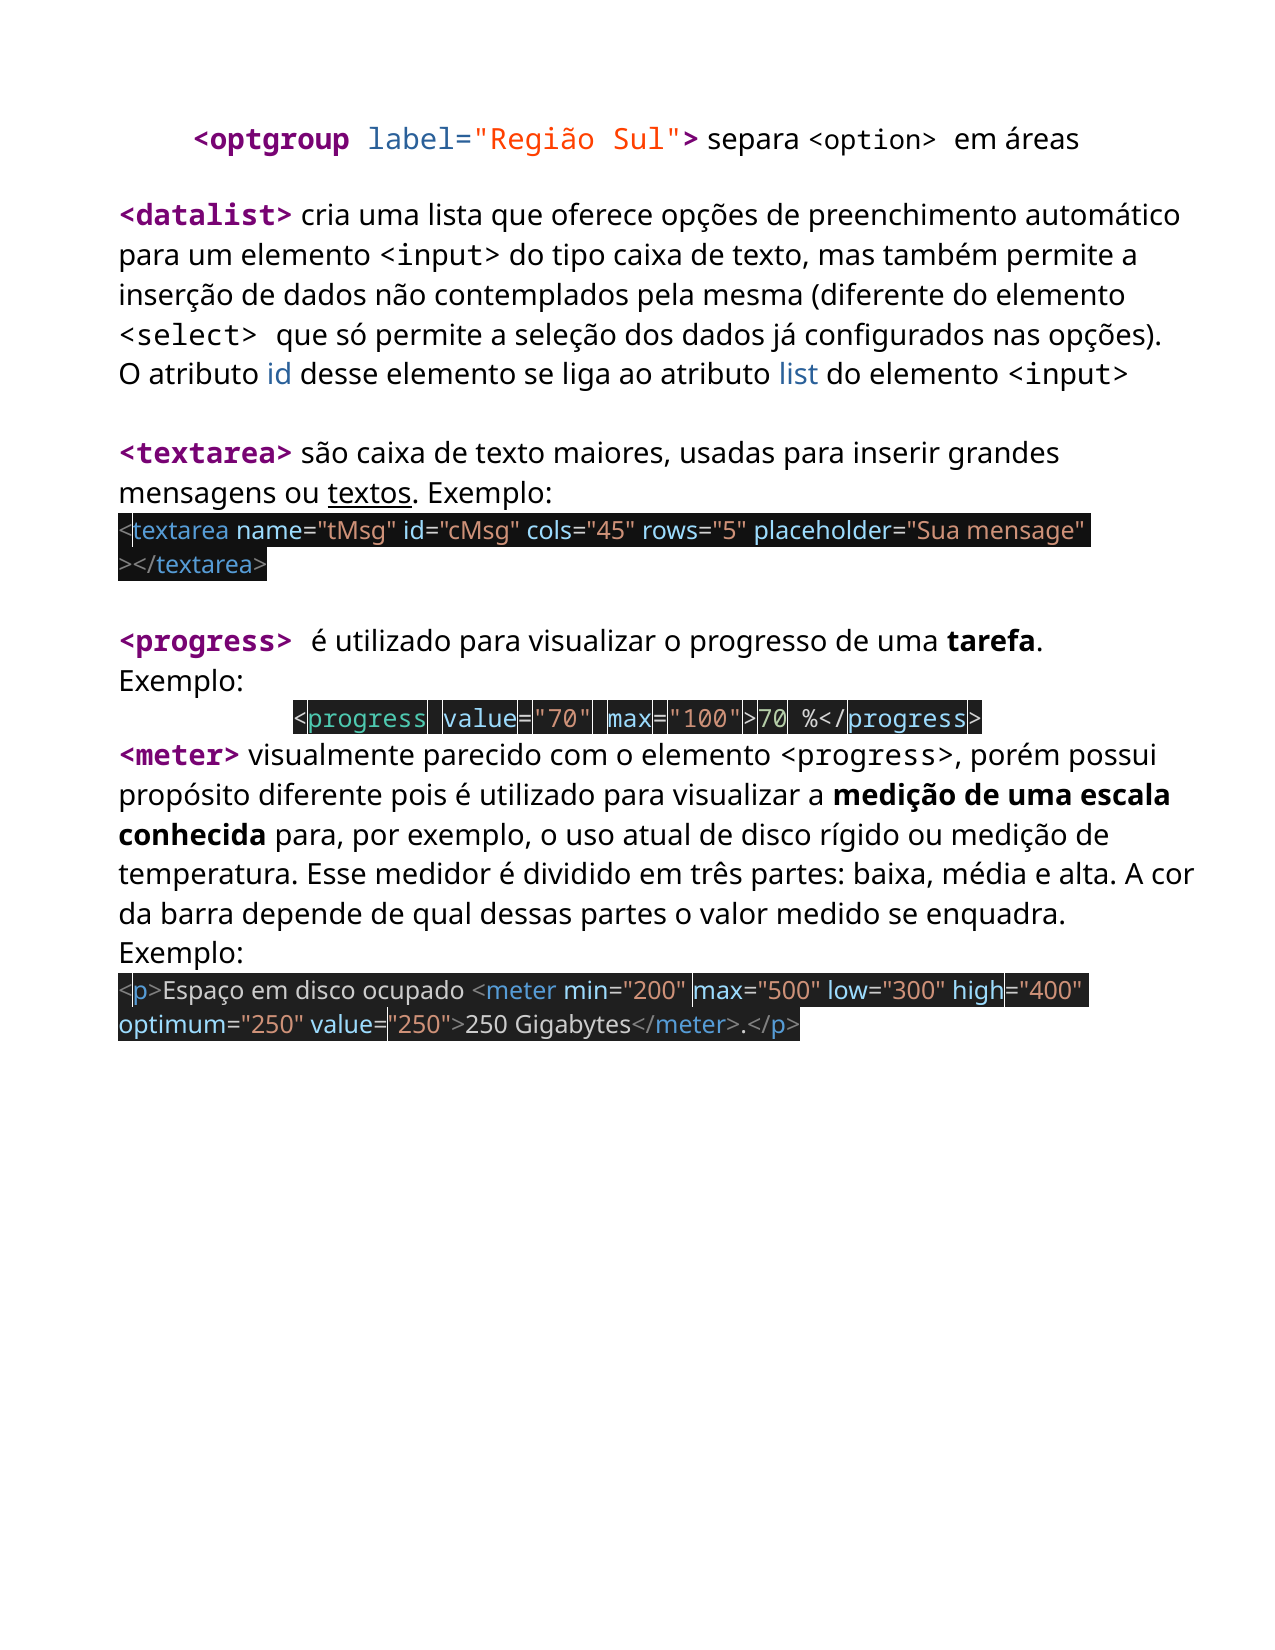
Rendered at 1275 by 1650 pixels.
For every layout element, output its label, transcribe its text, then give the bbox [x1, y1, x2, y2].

text <datalist> cria uma lista que oferece opções de preenchimento automático para um elemento <input> do tipo caixa de texto, mas também permite a inserção de dados não contemplados pela mesma (diferente do elemento <select> que só permite a seleção dos dados já configurados nas opções). O atributo id desse elemento se liga ao atributo list do elemento <input> [118, 195, 1204, 393]
text <progress value="70" max="100">70 %</progress> [118, 700, 1157, 734]
text <optgroup label="Região Sul"> separa <option> em áreas [118, 118, 1204, 158]
text <textarea> são caixa de texto maiores, usadas para inserir grandes mensagens ou textos. Exemplo: <textarea name="tMsg" id="cMsg" cols="45" rows="5" placeholder="Sua mensage" ></textarea> [118, 393, 1204, 581]
text <meter> visualmente parecido com o elemento <progress>, porém possui propósito diferente pois é utilizado para visualizar a medição de uma escala conhecida para, por exemplo, o uso atual de disco rígido ou medição de temperatura. Esse medidor é dividido em três partes: baixa, média e alta. A cor da barra depende de qual dessas partes o valor medido se enquadra. Exemplo: [118, 734, 1198, 972]
text <progress> é utilizado para visualizar o progresso de uma tarefa. Exemplo: [118, 621, 1157, 700]
text <p>Espaço em disco ocupado <meter min="200" max="500" low="300" high="400" optimum="250" value="250">250 Gigabytes</meter>.</p> [118, 972, 1198, 1041]
